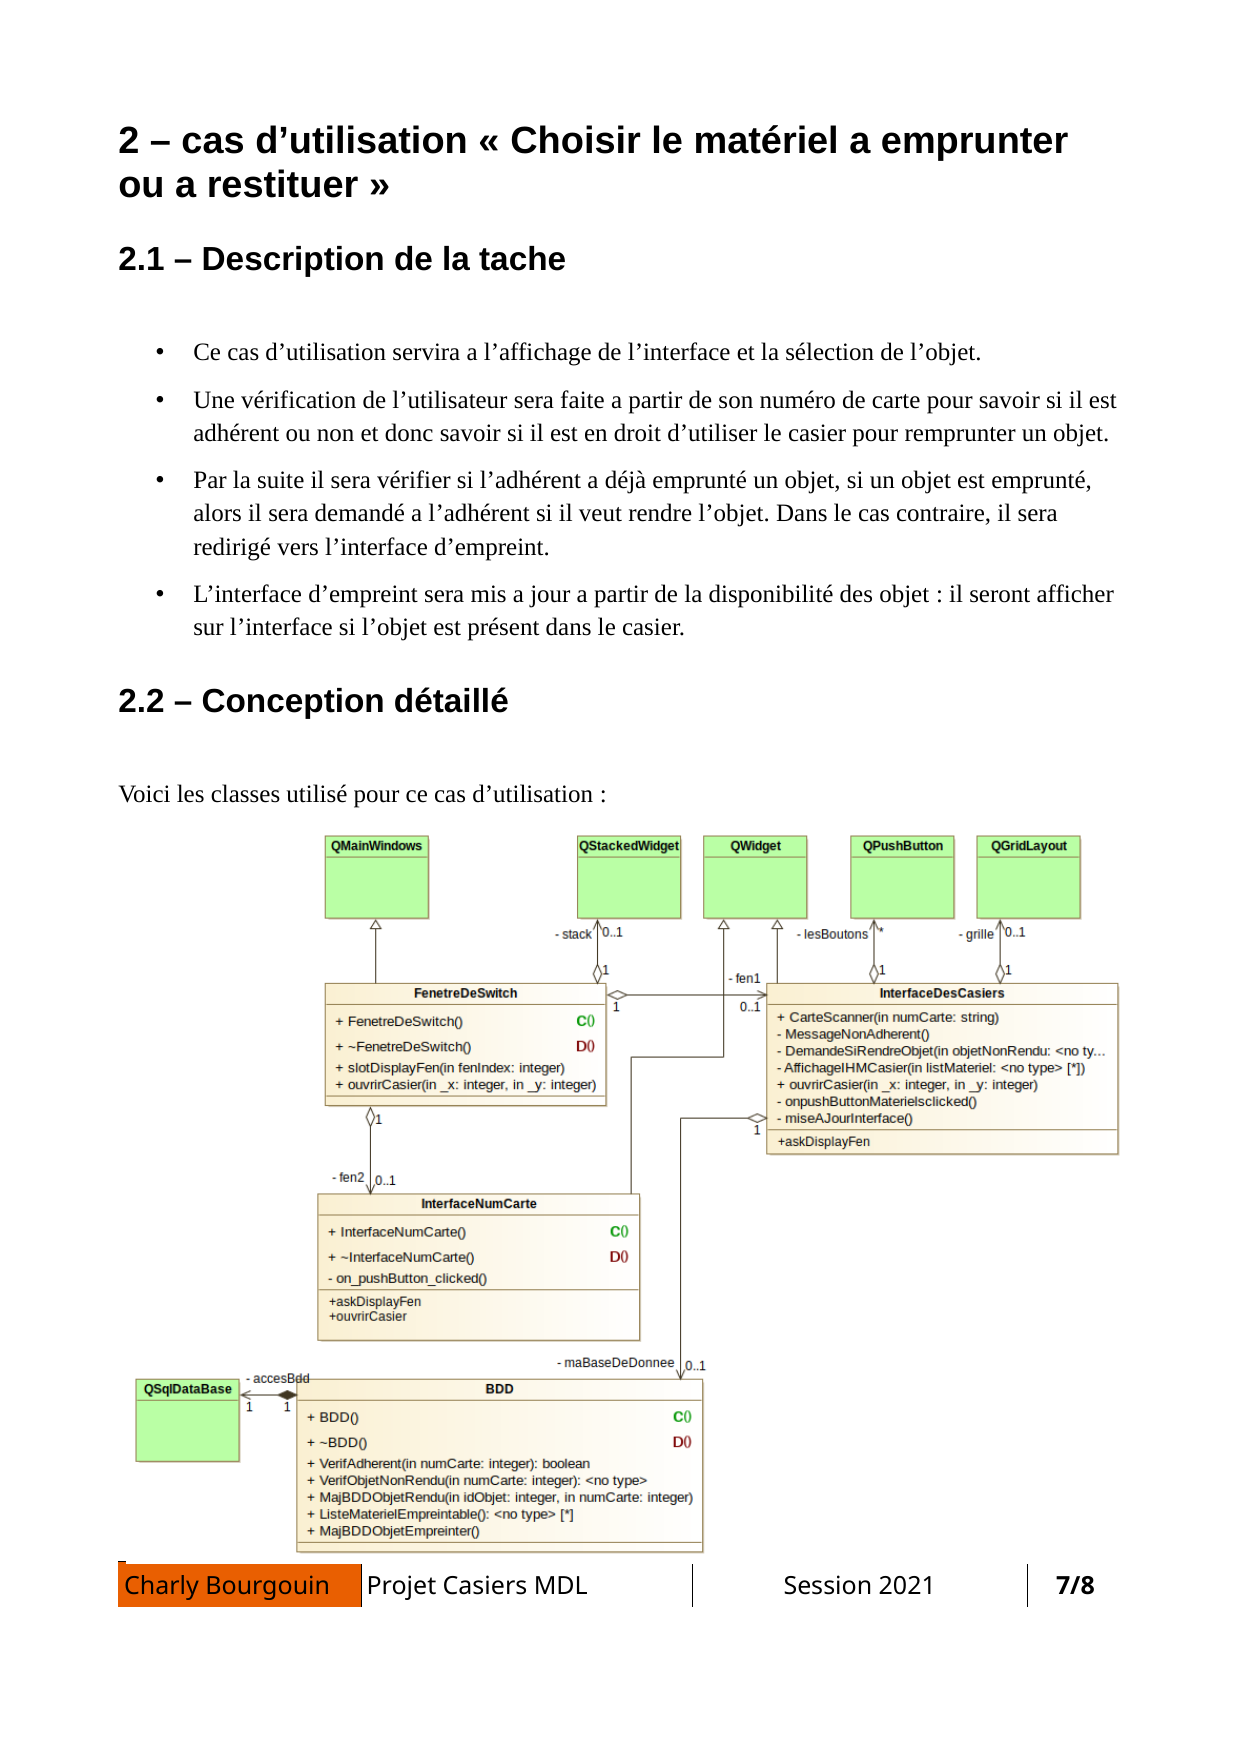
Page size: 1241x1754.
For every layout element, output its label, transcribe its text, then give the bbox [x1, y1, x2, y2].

subtitle 2.1 – Description de la tache [118, 239, 1122, 277]
subtitle 2 – cas d’utilisation « Choisir le matériel a emprunter ou a restituer » [118, 118, 1122, 205]
list Ce cas d’utilisation servira a l’affichage de l’interface et la sélection de l’objet. [156, 337, 1122, 366]
text Voici les classes utilisé pour ce cas d’utilisation : [118, 779, 1122, 808]
picture [126, 826, 1130, 1564]
list Par la suite il sera vérifier si l’adhérent a déjà emprunté un objet, si un objet est emprunté, alors il sera demandé a l’adhérent si il veut rendre l’objet. Dans le cas contraire, il sera redirigé vers l’interface d’empreint. [156, 466, 1122, 560]
list Une vérification de l’utilisateur sera faite a partir de son numéro de carte pour savoir si il est adhérent ou non et donc savoir si il est en droit d’utiliser le casier pour remprunter un objet. [156, 385, 1122, 447]
list L’interface d’empreint sera mis a jour a partir de la disponibilité des objet : il seront afficher sur l’interface si l’objet est présent dans le casier. [156, 579, 1122, 641]
subtitle 2.2 – Conception détaillé [118, 681, 1122, 719]
